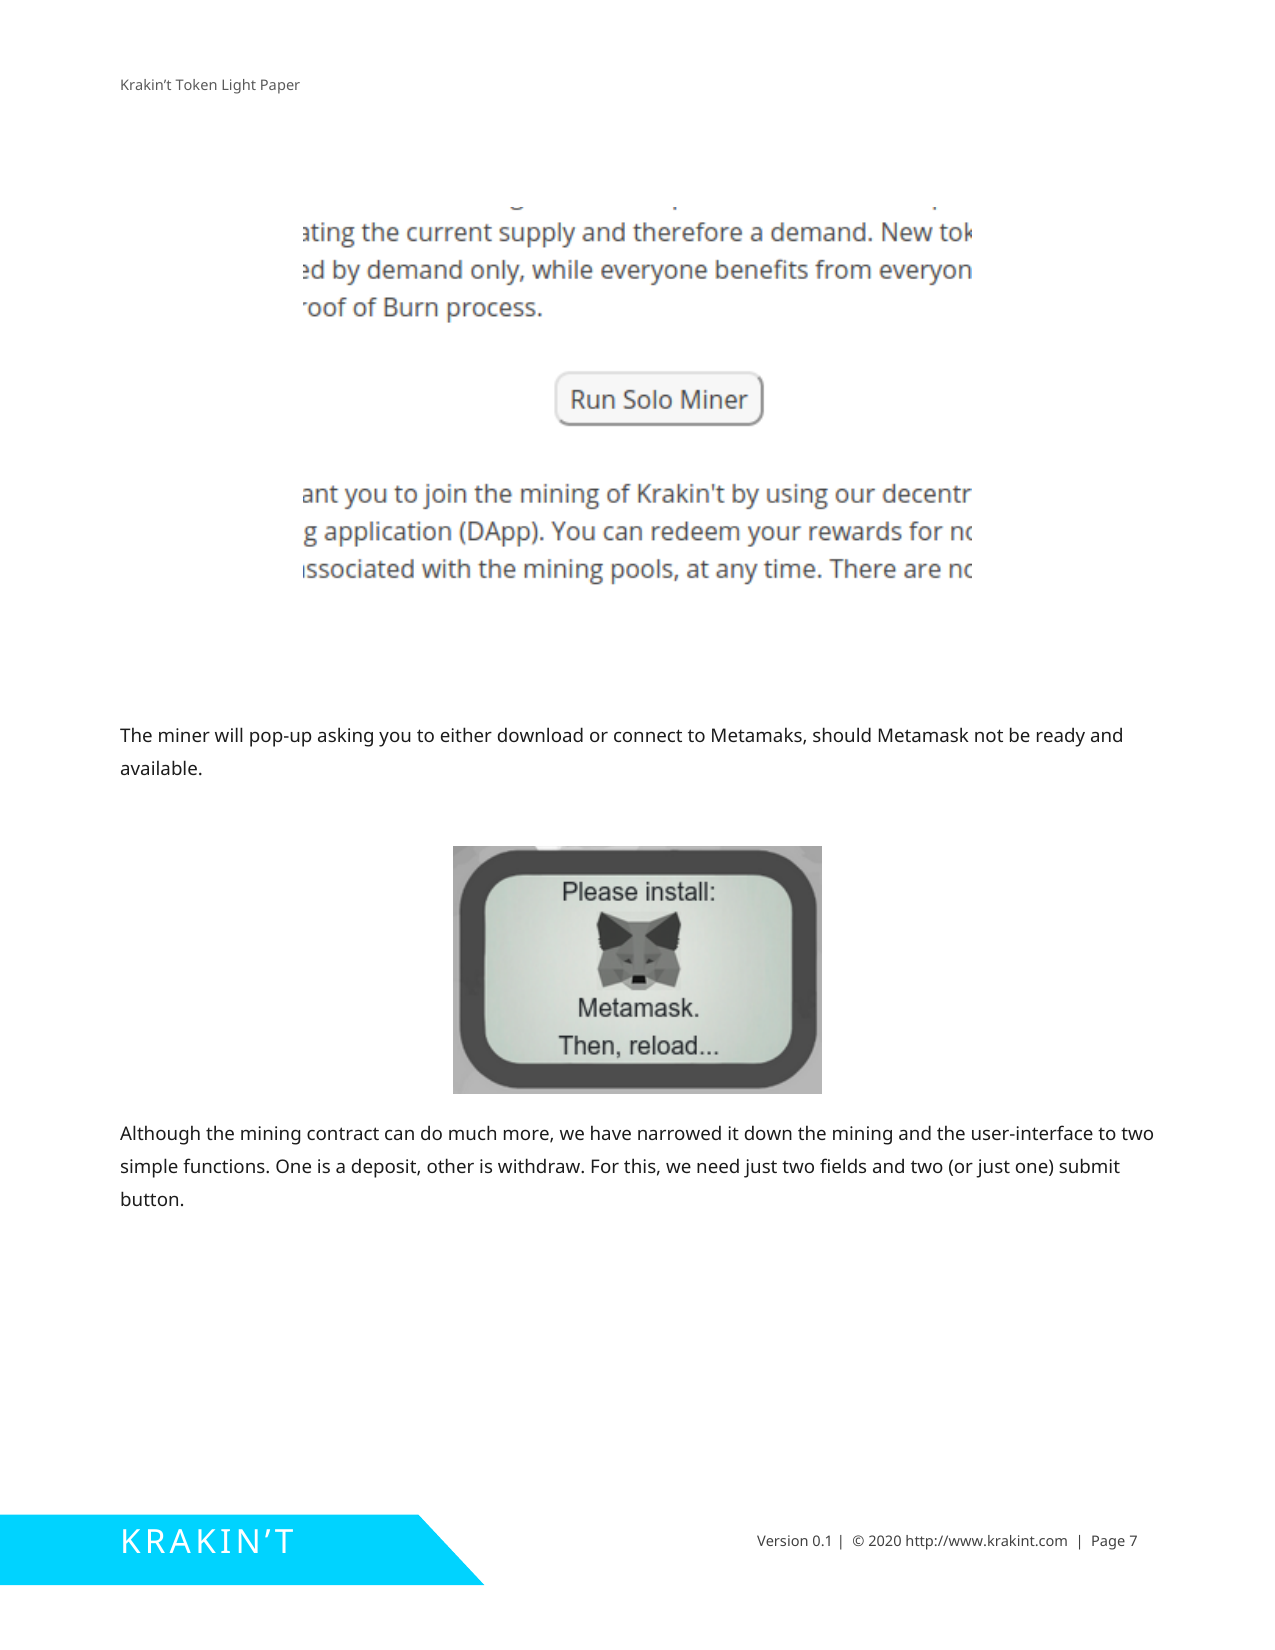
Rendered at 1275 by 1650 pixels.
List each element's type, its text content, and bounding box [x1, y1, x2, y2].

picture [303, 207, 972, 597]
text The miner will pop-up asking you to either download or connect to Metamaks, should Metamask not be ready and available. [120, 722, 1155, 781]
picture [453, 846, 822, 1094]
text Although the mining contract can do much more, we have narrowed it down the mining and the user-interface to two simple functions. One is a deposit, other is withdraw. For this, we need just two fields and two (or just one) submit button. [120, 1120, 1155, 1212]
